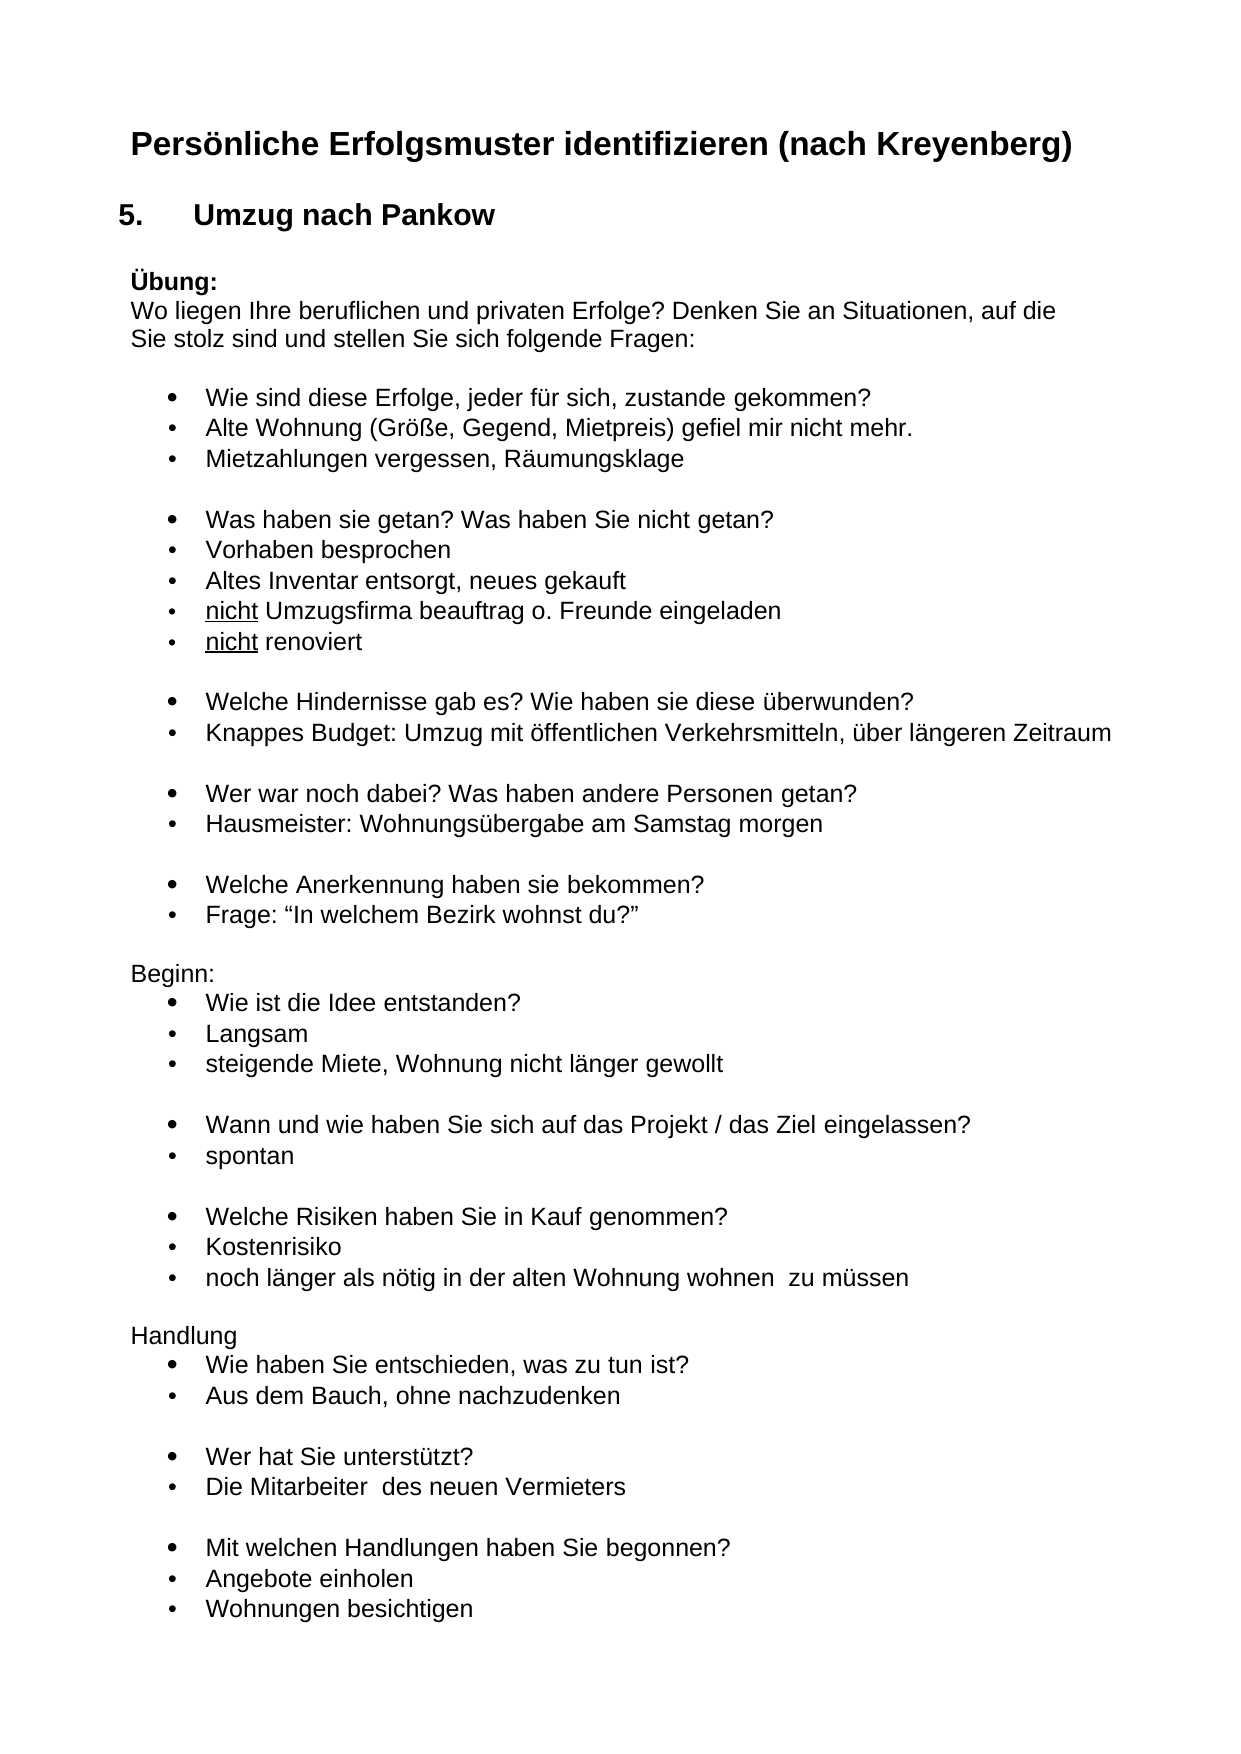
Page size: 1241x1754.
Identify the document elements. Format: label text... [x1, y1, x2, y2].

list Wer war noch dabei? Was haben andere Personen getan? [168, 778, 1122, 808]
list Mietzahlungen vergessen, Räumungsklage [168, 443, 1122, 473]
list Alte Wohnung (Größe, Gegend, Mietpreis) gefiel mir nicht mehr. [168, 412, 1122, 443]
text Persönliche Erfolgsmuster identifizieren (nach Kreyenberg) [130, 124, 1122, 162]
list Knappes Budget: Umzug mit öffentlichen Verkehrsmitteln, über längeren Zeitraum [168, 717, 1122, 747]
list nicht renoviert [168, 626, 1122, 656]
list Welche Hindernisse gab es? Wie haben sie diese überwunden? [168, 687, 1122, 717]
list Wann und wie haben Sie sich auf das Projekt / das Ziel eingelassen? [168, 1109, 1122, 1140]
list Frage: “In welchem Bezirk wohnst du?” [168, 899, 1122, 930]
list noch länger als nötig in der alten Wohnung wohnen zu müssen [168, 1262, 1122, 1292]
list Welche Anerkennung haben sie bekommen? [168, 869, 1122, 899]
list Die Mitarbeiter des neuen Vermieters [168, 1471, 1122, 1502]
list Was haben sie getan? Was haben Sie nicht getan? [168, 504, 1122, 534]
list nicht Umzugsfirma beauftrag o. Freunde eingeladen [168, 595, 1122, 626]
list Angebote einholen [168, 1563, 1122, 1593]
list Mit welchen Handlungen haben Sie begonnen? [168, 1532, 1122, 1563]
subtitle Übung: [130, 267, 1122, 296]
list Aus dem Bauch, ohne nachzudenken [168, 1380, 1122, 1411]
list Altes Inventar entsorgt, neues gekauft [168, 565, 1122, 595]
list Wie sind diese Erfolge, jeder für sich, zustande gekommen? [168, 382, 1122, 412]
list Kostenrisiko [168, 1231, 1122, 1262]
list Langsam [168, 1018, 1122, 1048]
text Wo liegen Ihre beruflichen und privaten Erfolge? Denken Sie an Situationen, auf die Sie stolz sind und stellen Sie sich folgende Fragen: [130, 296, 1097, 353]
list Welche Risiken haben Sie in Kauf genommen? [168, 1201, 1122, 1231]
list spontan [168, 1140, 1122, 1170]
list Wer hat Sie unterstützt? [168, 1441, 1122, 1471]
list steigende Miete, Wohnung nicht länger gewollt [168, 1048, 1122, 1079]
list Umzug nach Pankow [118, 197, 1122, 232]
text Beginn: [130, 959, 1122, 987]
list Wohnungen besichtigen [168, 1593, 1122, 1624]
list Wie haben Sie entschieden, was zu tun ist? [168, 1349, 1122, 1380]
list Hausmeister: Wohnungsübergabe am Samstag morgen [168, 808, 1122, 839]
list Vorhaben besprochen [168, 534, 1122, 565]
list Wie ist die Idee entstanden? [168, 987, 1122, 1018]
text Handlung [130, 1321, 1122, 1349]
